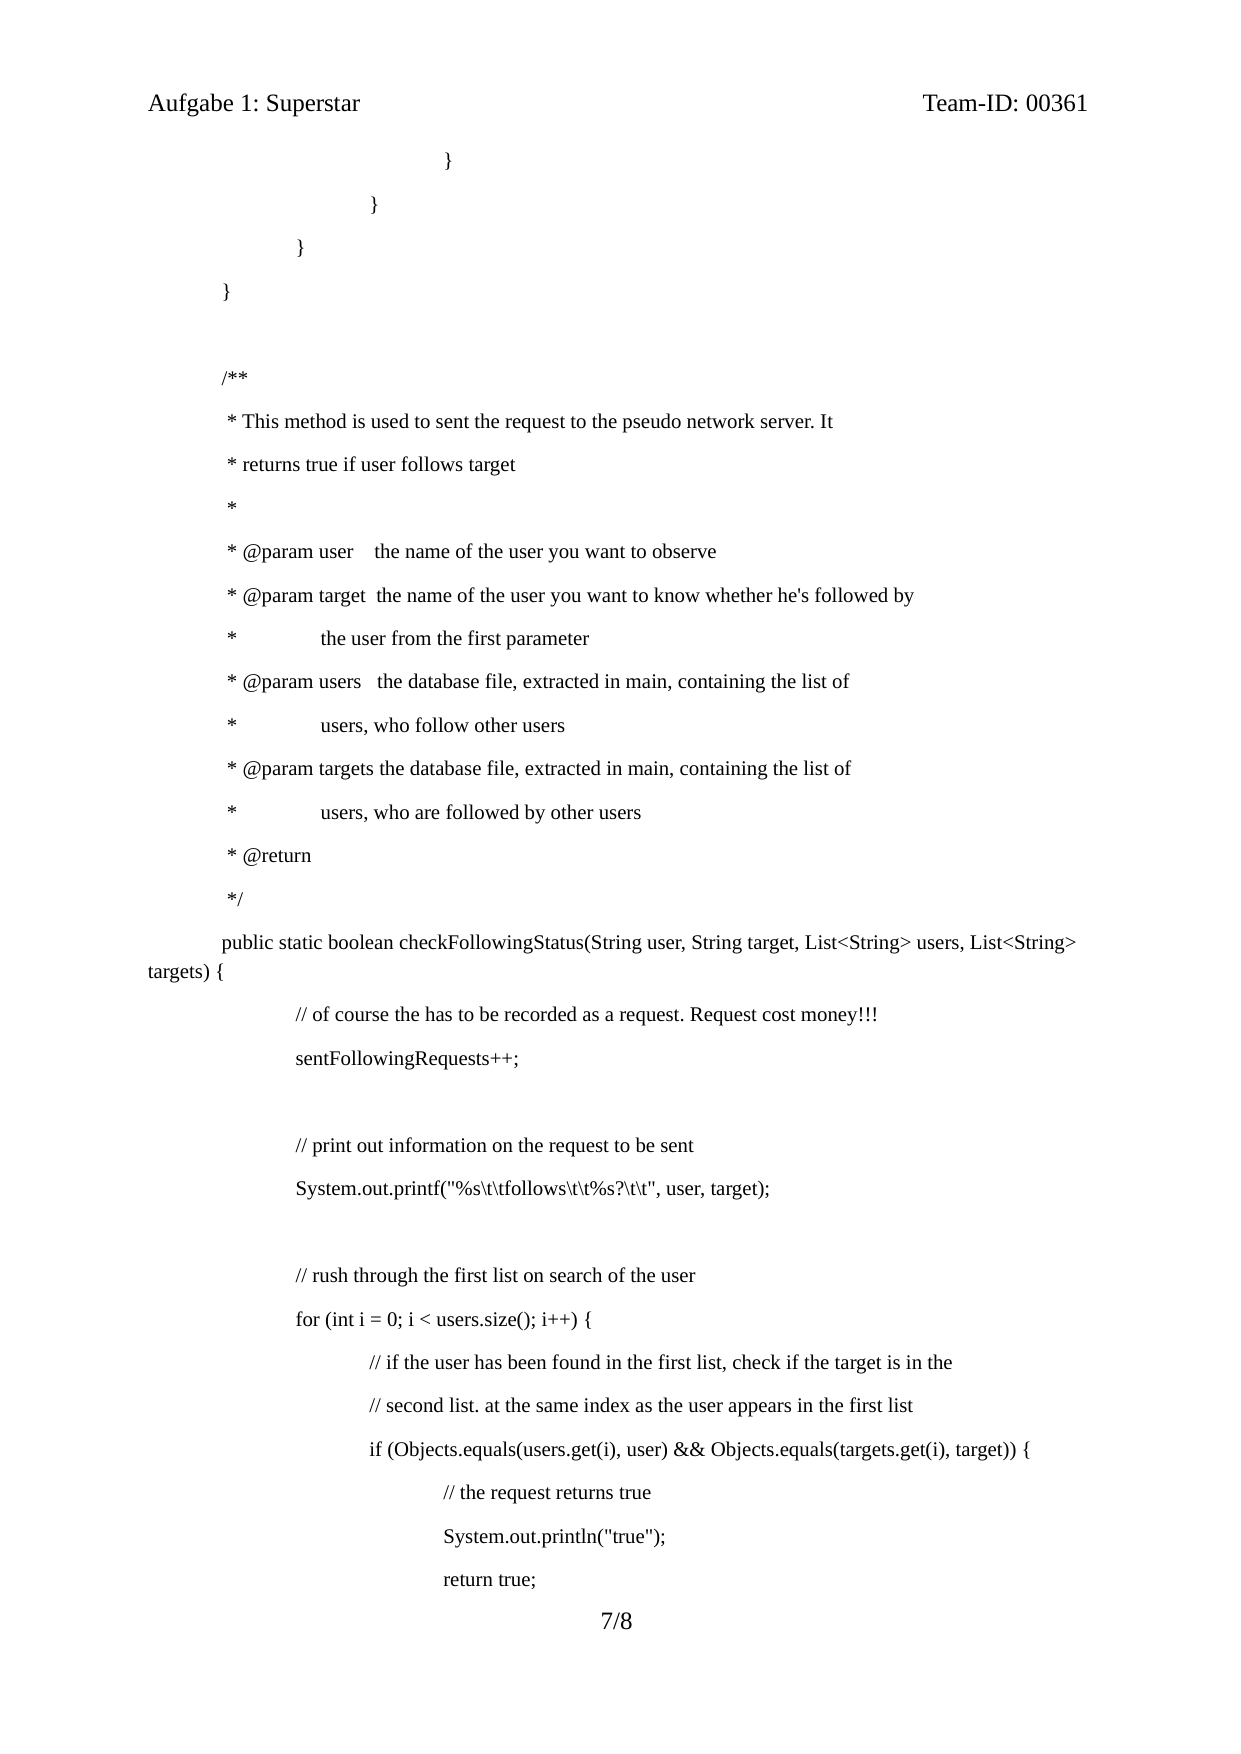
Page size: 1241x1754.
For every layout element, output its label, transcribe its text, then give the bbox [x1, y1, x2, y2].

text for (int i = 0; i < users.size(); i++) { [148, 1306, 1093, 1331]
text System.out.printf("%s\t\tfollows\t\t%s?\t\t", user, target); [148, 1176, 1093, 1200]
text * @return [148, 843, 1093, 867]
text * returns true if user follows target [148, 452, 1093, 476]
text if (Objects.equals(users.get(i), user) && Objects.equals(targets.get(i), target)) { [148, 1437, 1093, 1461]
text // print out information on the request to be sent [148, 1133, 1093, 1157]
text * This method is used to sent the request to the pseudo network server. It [148, 409, 1093, 433]
text } [148, 192, 1093, 216]
text // rush through the first list on search of the user [148, 1263, 1093, 1287]
text public static boolean checkFollowingStatus(String user, String target, List<String> users, List<String> targets) { [148, 930, 1093, 983]
text * @param targets the database file, extracted in main, containing the list of [148, 756, 1093, 780]
text } [148, 148, 1093, 172]
text * users, who follow other users [148, 713, 1093, 737]
text // if the user has been found in the first list, check if the target is in the [148, 1350, 1093, 1374]
text return true; [148, 1567, 1093, 1591]
text System.out.println("true"); [148, 1524, 1093, 1548]
text * @param users the database file, extracted in main, containing the list of [148, 669, 1093, 693]
text } [148, 235, 1093, 259]
text * [148, 496, 1093, 520]
text } [148, 278, 1093, 303]
text * @param target the name of the user you want to know whether he's followed by [148, 583, 1093, 607]
text // the request returns true [148, 1480, 1093, 1504]
text * the user from the first parameter [148, 626, 1093, 650]
text */ [148, 887, 1093, 911]
text * @param user the name of the user you want to observe [148, 539, 1093, 563]
text * users, who are followed by other users [148, 800, 1093, 824]
text /** [148, 365, 1093, 389]
text // of course the has to be recorded as a request. Request cost money!!! [148, 1002, 1093, 1026]
text sentFollowingRequests++; [148, 1046, 1093, 1070]
text // second list. at the same index as the user appears in the first list [148, 1393, 1093, 1417]
